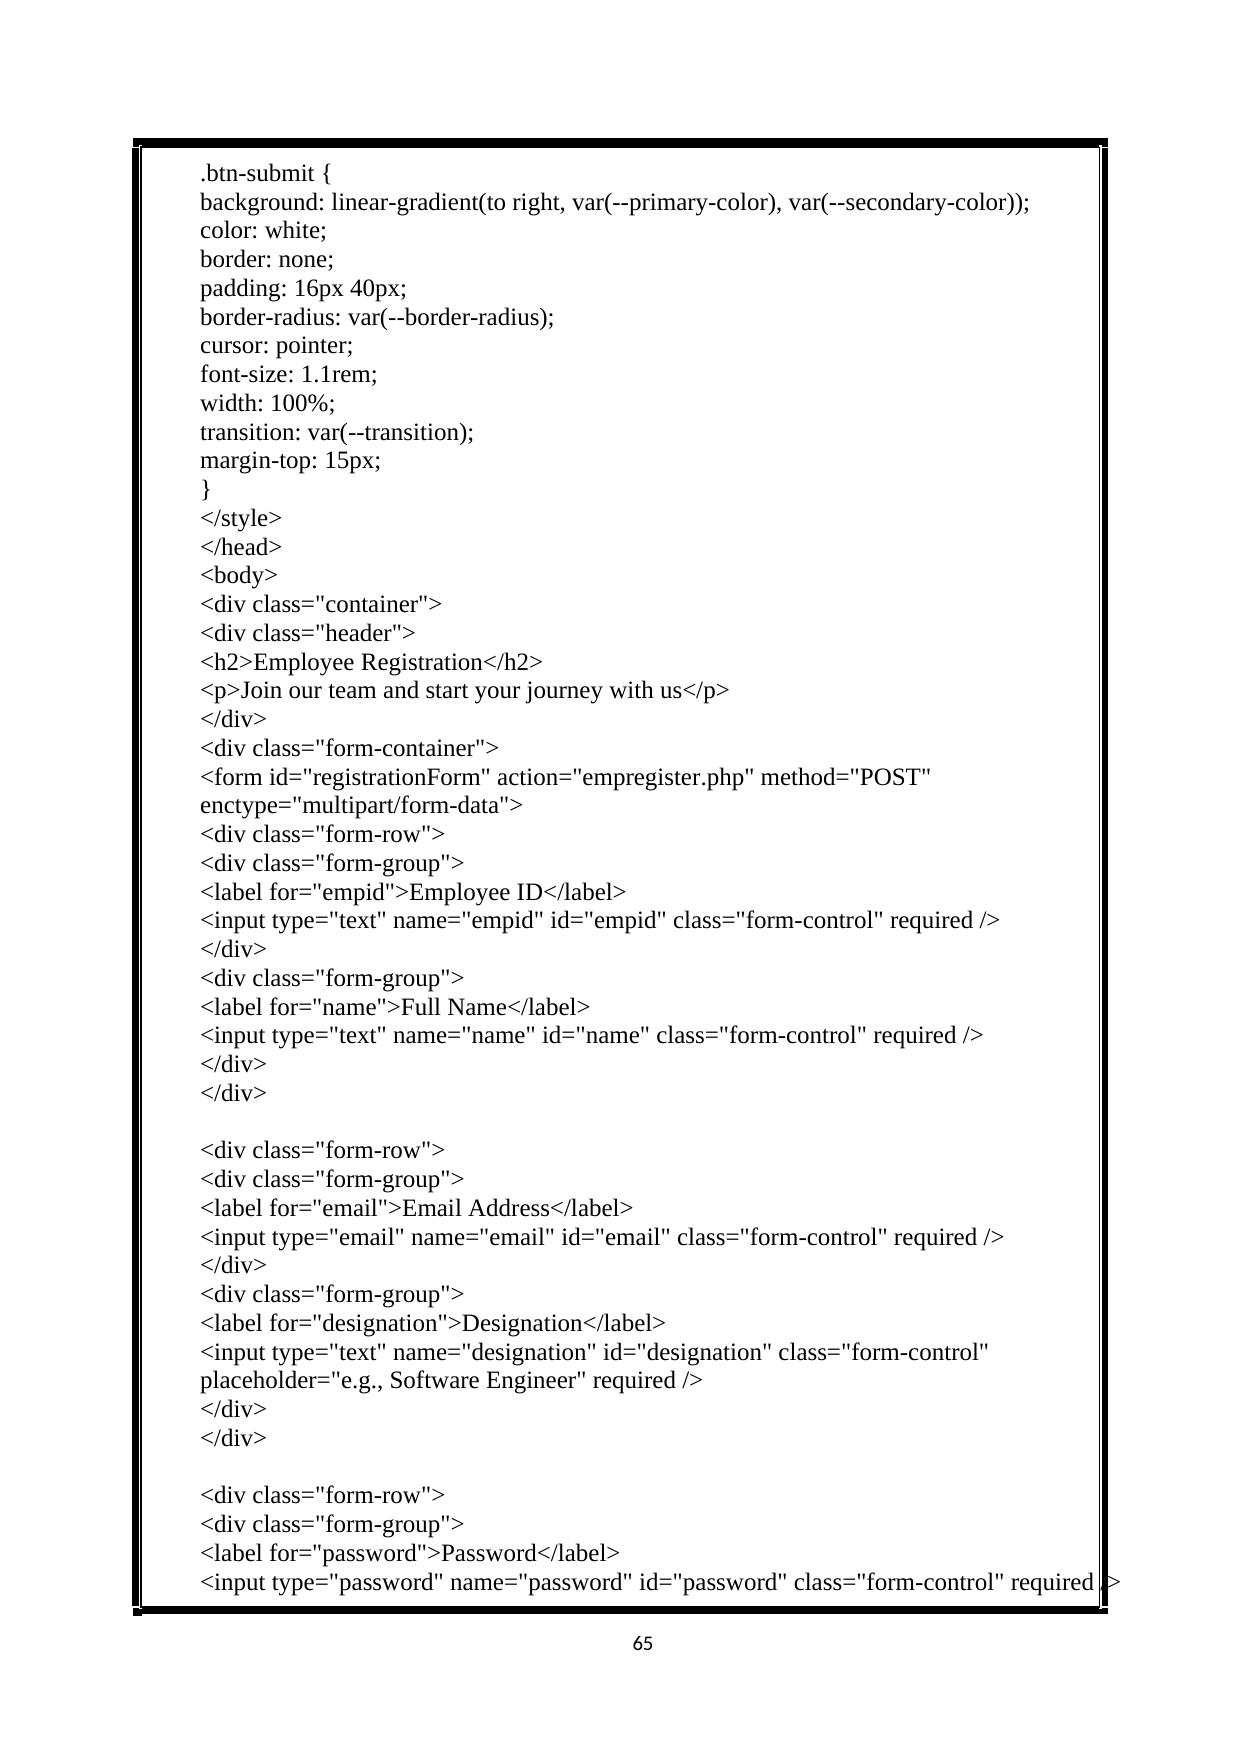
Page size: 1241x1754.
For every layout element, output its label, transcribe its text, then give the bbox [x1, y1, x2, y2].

text width: 100%; [200, 388, 1123, 417]
text <label for="password">Password</label> [200, 1538, 1123, 1567]
text </div> [200, 1423, 1123, 1452]
text <input type="email" name="email" id="email" class="form-control" required /> [200, 1222, 1123, 1250]
text <label for="email">Email Address</label> [200, 1193, 1123, 1222]
text padding: 16px 40px; [200, 273, 1123, 302]
text <input type="password" name="password" id="password" class="form-control" required /> [200, 1567, 1123, 1595]
text } [200, 474, 1123, 503]
text <label for="designation">Designation</label> [200, 1308, 1123, 1337]
text background: linear-gradient(to right, var(--primary-color), var(--secondary-color)); [200, 187, 1123, 215]
text cursor: pointer; [200, 330, 1123, 359]
text border-radius: var(--border-radius); [200, 302, 1123, 330]
text <div class="form-row"> [200, 819, 1123, 848]
text </div> [200, 704, 1123, 733]
text <body> [200, 560, 1123, 589]
text </div> [200, 934, 1123, 963]
text <form id="registrationForm" action="empregister.php" method="POST" enctype="multipart/form-data"> [200, 762, 1123, 819]
text </div> [200, 1078, 1123, 1107]
text <input type="text" name="designation" id="designation" class="form-control" placeholder="e.g., Software Engineer" required /> [200, 1337, 1123, 1394]
text font-size: 1.1rem; [200, 359, 1123, 388]
text <div class="form-group"> [200, 1279, 1123, 1308]
text <div class="form-row"> [200, 1480, 1123, 1509]
text <div class="form-row"> [200, 1135, 1123, 1164]
text <div class="header"> [200, 618, 1123, 647]
text <label for="name">Full Name</label> [200, 992, 1123, 1020]
text </style> [200, 503, 1123, 532]
text <div class="form-group"> [200, 1509, 1123, 1538]
text .btn-submit { [200, 158, 1123, 187]
text <h2>Employee Registration</h2> [200, 647, 1123, 675]
text border: none; [200, 244, 1123, 273]
text <div class="form-container"> [200, 733, 1123, 762]
text <div class="form-group"> [200, 1164, 1123, 1193]
text </head> [200, 532, 1123, 560]
text color: white; [200, 215, 1123, 244]
text <div class="form-group"> [200, 848, 1123, 877]
text <p>Join our team and start your journey with us</p> [200, 675, 1123, 704]
text <label for="empid">Employee ID</label> [200, 877, 1123, 905]
text </div> [200, 1250, 1123, 1279]
text </div> [200, 1049, 1123, 1078]
text transition: var(--transition); [200, 417, 1123, 445]
text </div> [200, 1394, 1123, 1423]
text <div class="container"> [200, 589, 1123, 618]
text margin-top: 15px; [200, 445, 1123, 474]
text <div class="form-group"> [200, 963, 1123, 992]
text <input type="text" name="empid" id="empid" class="form-control" required /> [200, 905, 1123, 934]
text <input type="text" name="name" id="name" class="form-control" required /> [200, 1020, 1123, 1049]
